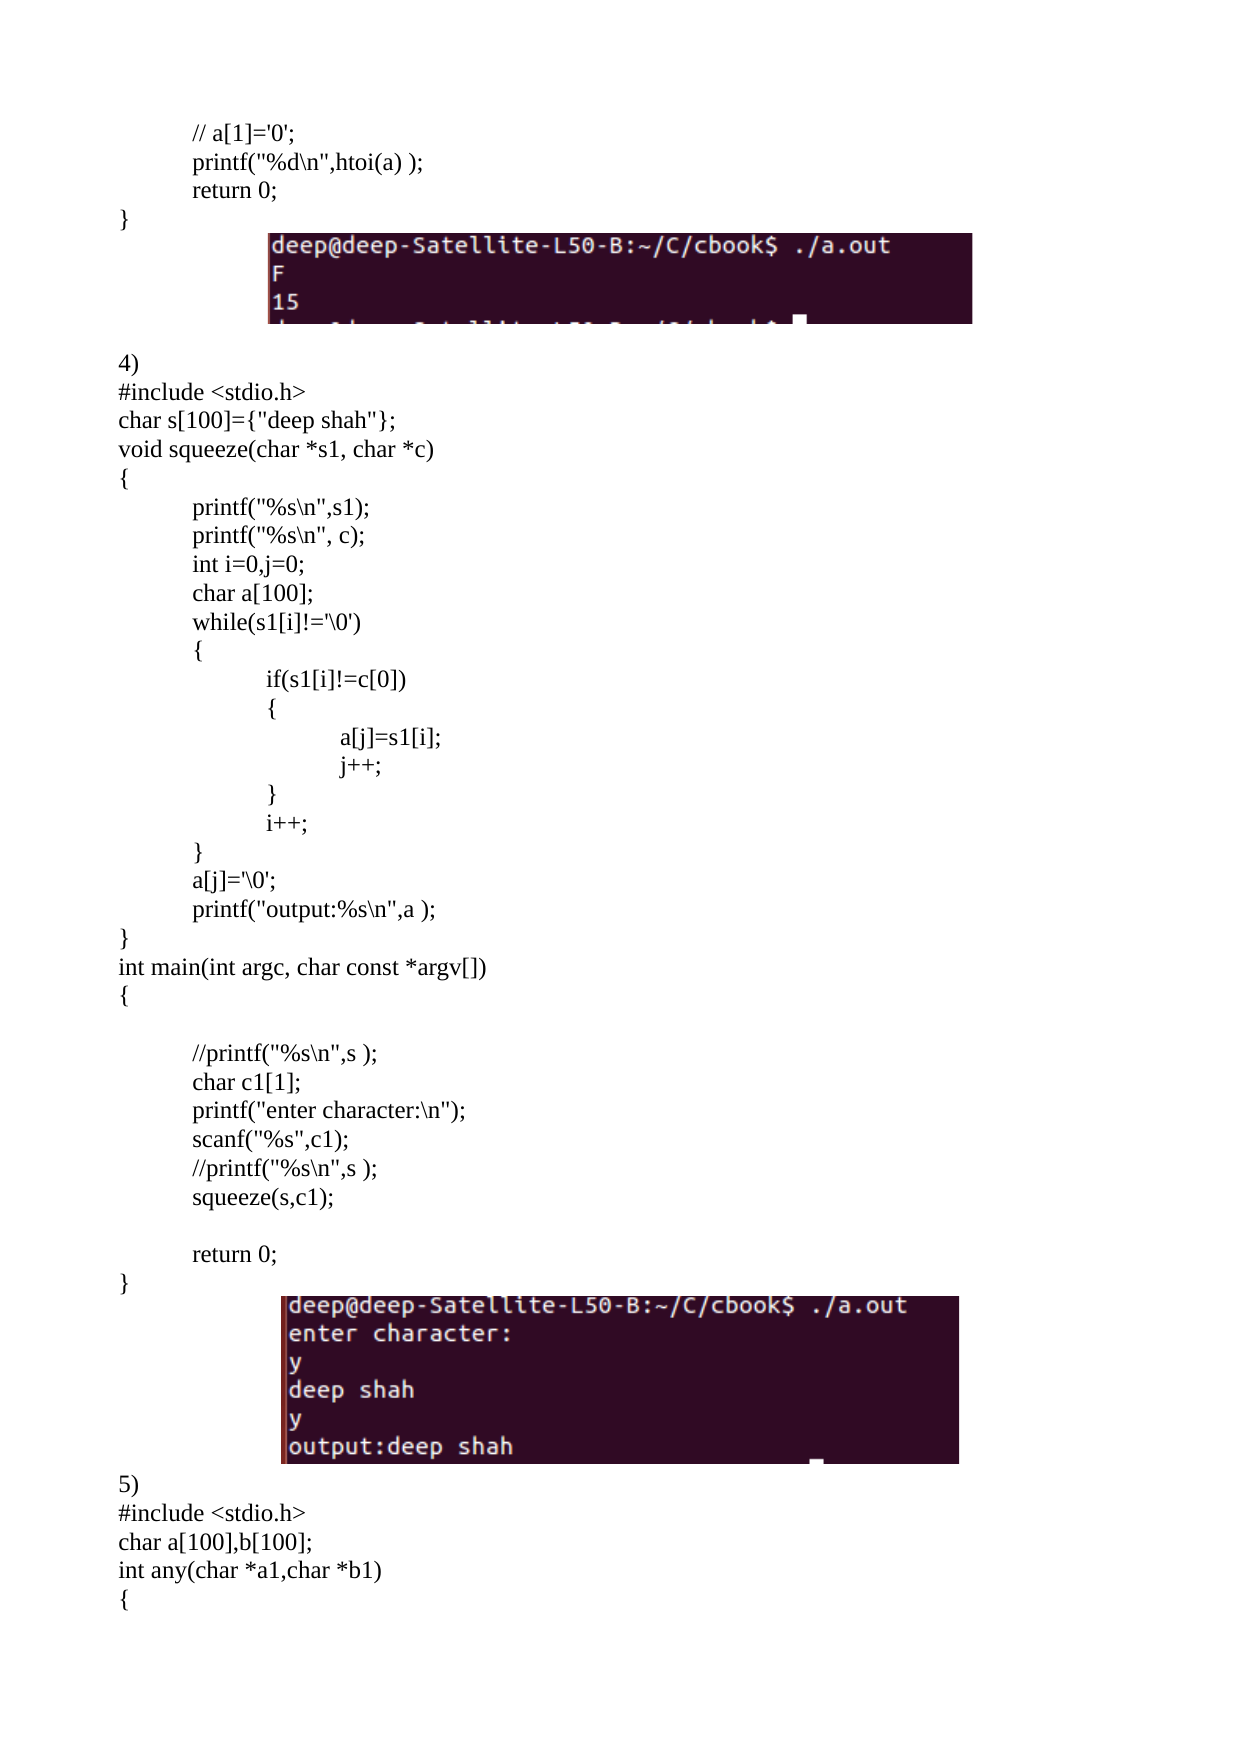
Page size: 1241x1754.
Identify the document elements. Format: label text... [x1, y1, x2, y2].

text #include <stdio.h> [118, 1498, 1122, 1527]
picture [267, 233, 973, 324]
text } [118, 837, 1122, 866]
text void squeeze(char *s1, char *c) [118, 434, 1122, 463]
text squeeze(s,c1); [118, 1182, 1122, 1211]
text int any(char *a1,char *b1) [118, 1556, 1122, 1584]
text char a[100]; [118, 578, 1122, 607]
text //printf("%s\n",s ); [118, 1038, 1122, 1067]
text int i=0,j=0; [118, 549, 1122, 578]
text 5) [118, 1469, 1122, 1498]
text return 0; [118, 1239, 1122, 1268]
text { [118, 636, 1122, 664]
picture [281, 1296, 960, 1464]
text char a[100],b[100]; [118, 1527, 1122, 1556]
text char s[100]={"deep shah"}; [118, 406, 1122, 434]
text #include <stdio.h> [118, 377, 1122, 406]
text { [118, 463, 1122, 492]
text // a[1]='0'; [118, 118, 1122, 147]
text //printf("%s\n",s ); [118, 1153, 1122, 1182]
text } [118, 779, 1122, 808]
text printf("output:%s\n",a ); [118, 894, 1122, 923]
text a[j]=s1[i]; [118, 722, 1122, 751]
text 4) [118, 348, 1122, 377]
text j++; [118, 751, 1122, 779]
text if(s1[i]!=c[0]) [118, 664, 1122, 693]
text { [118, 981, 1122, 1009]
text printf("enter character:\n"); [118, 1096, 1122, 1124]
text a[j]='\0'; [118, 866, 1122, 894]
text return 0; [118, 176, 1122, 204]
text char c1[1]; [118, 1067, 1122, 1096]
text int main(int argc, char const *argv[]) [118, 952, 1122, 981]
text { [118, 1584, 1122, 1613]
text printf("%s\n",s1); [118, 492, 1122, 521]
text while(s1[i]!='\0') [118, 607, 1122, 636]
text } [118, 204, 1122, 233]
text printf("%d\n",htoi(a) ); [118, 147, 1122, 176]
text i++; [118, 808, 1122, 837]
text } [118, 923, 1122, 952]
text printf("%s\n", c); [118, 521, 1122, 549]
text } [118, 1268, 1122, 1297]
text { [118, 693, 1122, 722]
text scanf("%s",c1); [118, 1124, 1122, 1153]
